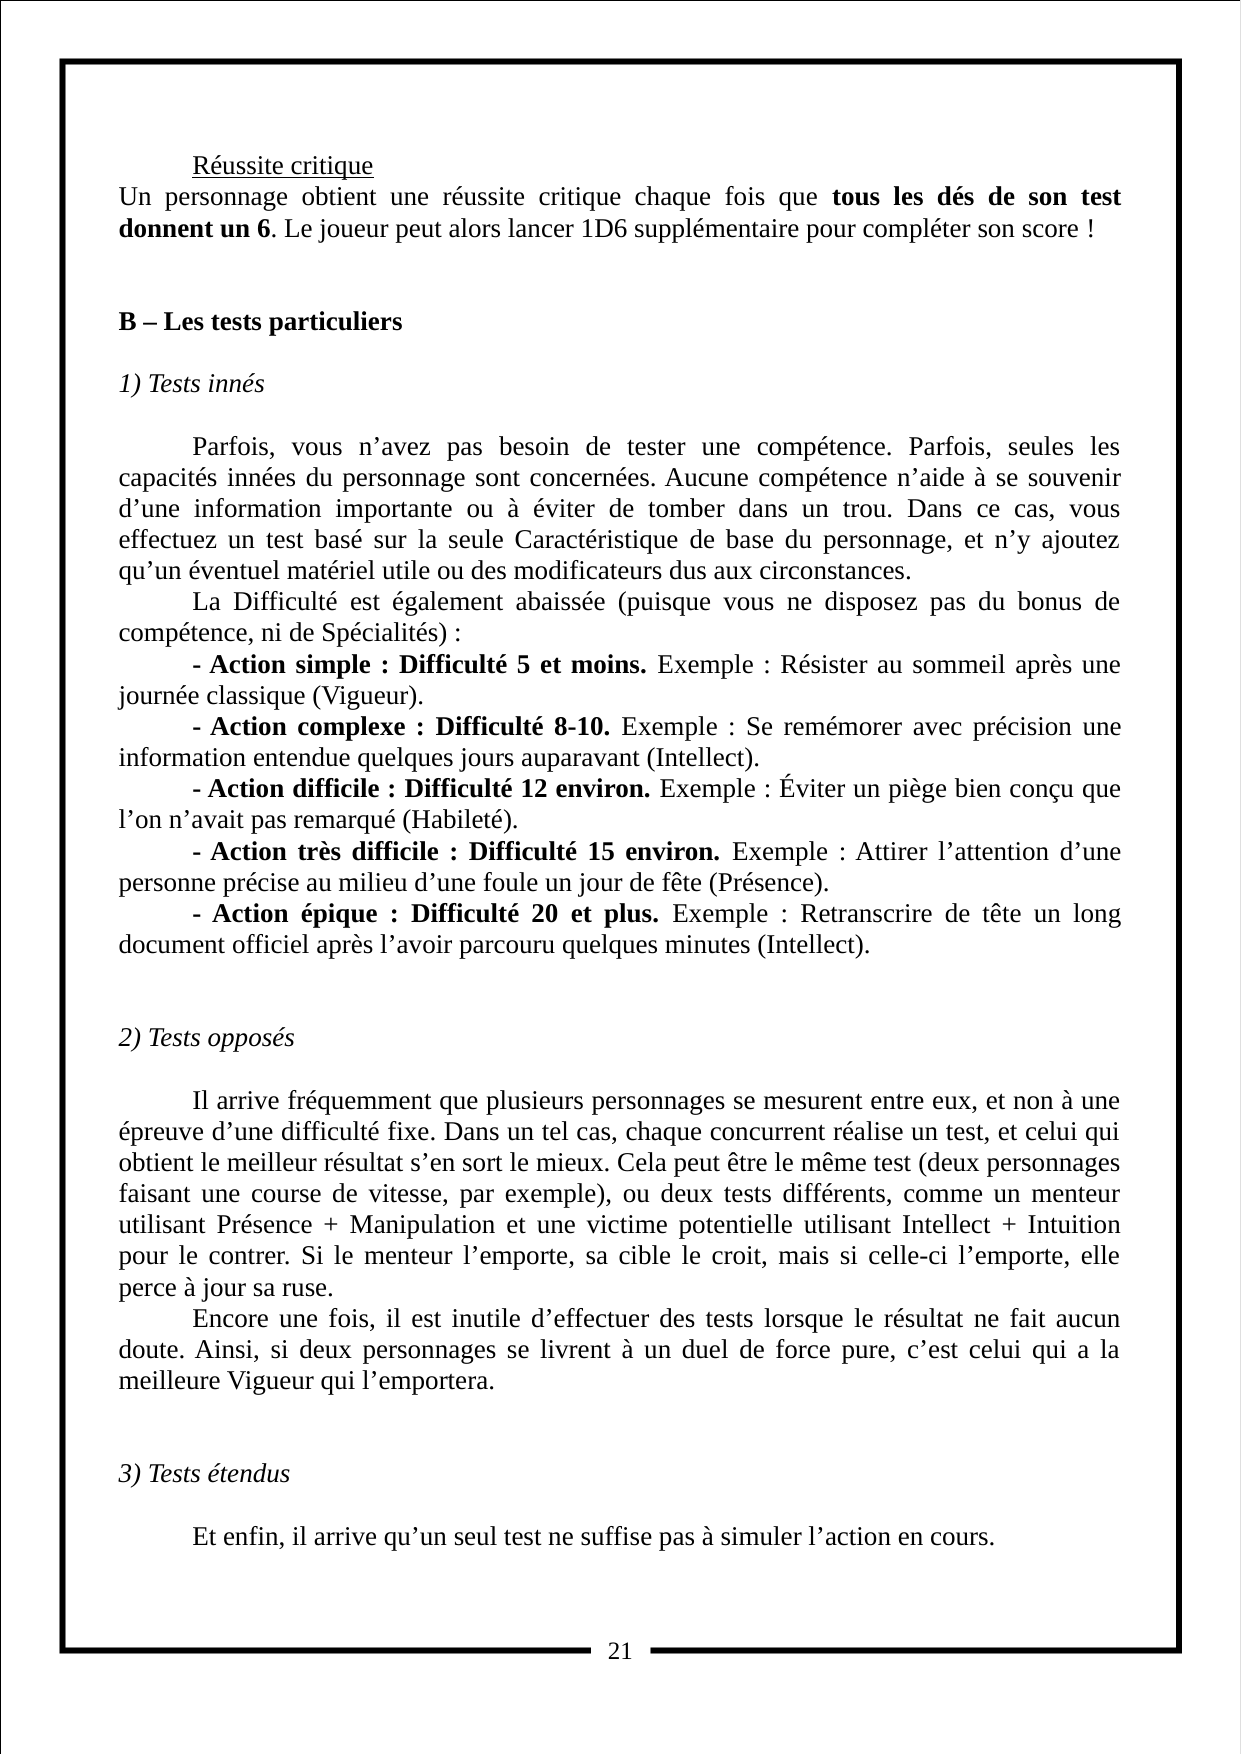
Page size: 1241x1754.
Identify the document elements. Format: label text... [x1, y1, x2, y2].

text 2) Tests opposés [118, 1021, 1122, 1053]
text 1) Tests innés [118, 367, 1122, 398]
text - Action épique : Difficulté 20 et plus. Exemple : Retranscrire de tête un long document officiel après l’avoir parcouru quelques minutes (Intellect). [118, 897, 1122, 959]
text Encore une fois, il est inutile d’effectuer des tests lorsque le résultat ne fait aucun doute. Ainsi, si deux personnages se livrent à un duel de force pure, c’est celui qui a la meilleure Vigueur qui l’emportera. [118, 1302, 1122, 1395]
text 3) Tests étendus [118, 1457, 1122, 1489]
text - Action très difficile : Difficulté 15 environ. Exemple : Attirer l’attention d’une personne précise au milieu d’une foule un jour de fête (Présence). [118, 834, 1122, 897]
text - Action complexe : Difficulté 8-10. Exemple : Se remémorer avec précision une information entendue quelques jours auparavant (Intellect). [118, 710, 1122, 772]
text Réussite critique [118, 149, 1122, 181]
text - Action difficile : Difficulté 12 environ. Exemple : Éviter un piège bien conçu que l’on n’avait pas remarqué (Habileté). [118, 772, 1122, 834]
text Et enfin, il arrive qu’un seul test ne suffise pas à simuler l’action en cours. [118, 1520, 1122, 1551]
text Il arrive fréquemment que plusieurs personnages se mesurent entre eux, et non à une épreuve d’une difficulté fixe. Dans un tel cas, chaque concurrent réalise un test, et celui qui obtient le meilleur résultat s’en sort le mieux. Cela peut être le même test (deux personnages faisant une course de vitesse, par exemple), ou deux tests différents, comme un menteur utilisant Présence + Manipulation et une victime potentielle utilisant Intellect + Intuition pour le contrer. Si le menteur l’emporte, sa cible le croit, mais si celle-ci l’emporte, elle perce à jour sa ruse. [118, 1084, 1122, 1302]
text B – Les tests particuliers [118, 305, 1122, 336]
text Parfois, vous n’avez pas besoin de tester une compétence. Parfois, seules les capacités innées du personnage sont concernées. Aucune compétence n’aide à se souvenir d’une information importante ou à éviter de tomber dans un trou. Dans ce cas, vous effectuez un test basé sur la seule Caractéristique de base du personnage, et n’y ajoutez qu’un éventuel matériel utile ou des modificateurs dus aux circonstances. [118, 430, 1122, 585]
text - Action simple : Difficulté 5 et moins. Exemple : Résister au sommeil après une journée classique (Vigueur). [118, 648, 1122, 710]
text Un personnage obtient une réussite critique chaque fois que tous les dés de son test donnent un 6. Le joueur peut alors lancer 1D6 supplémentaire pour compléter son score ! [118, 181, 1122, 243]
text La Difficulté est également abaissée (puisque vous ne disposez pas du bonus de compétence, ni de Spécialités) : [118, 585, 1122, 648]
picture [1, 1, 1240, 1754]
